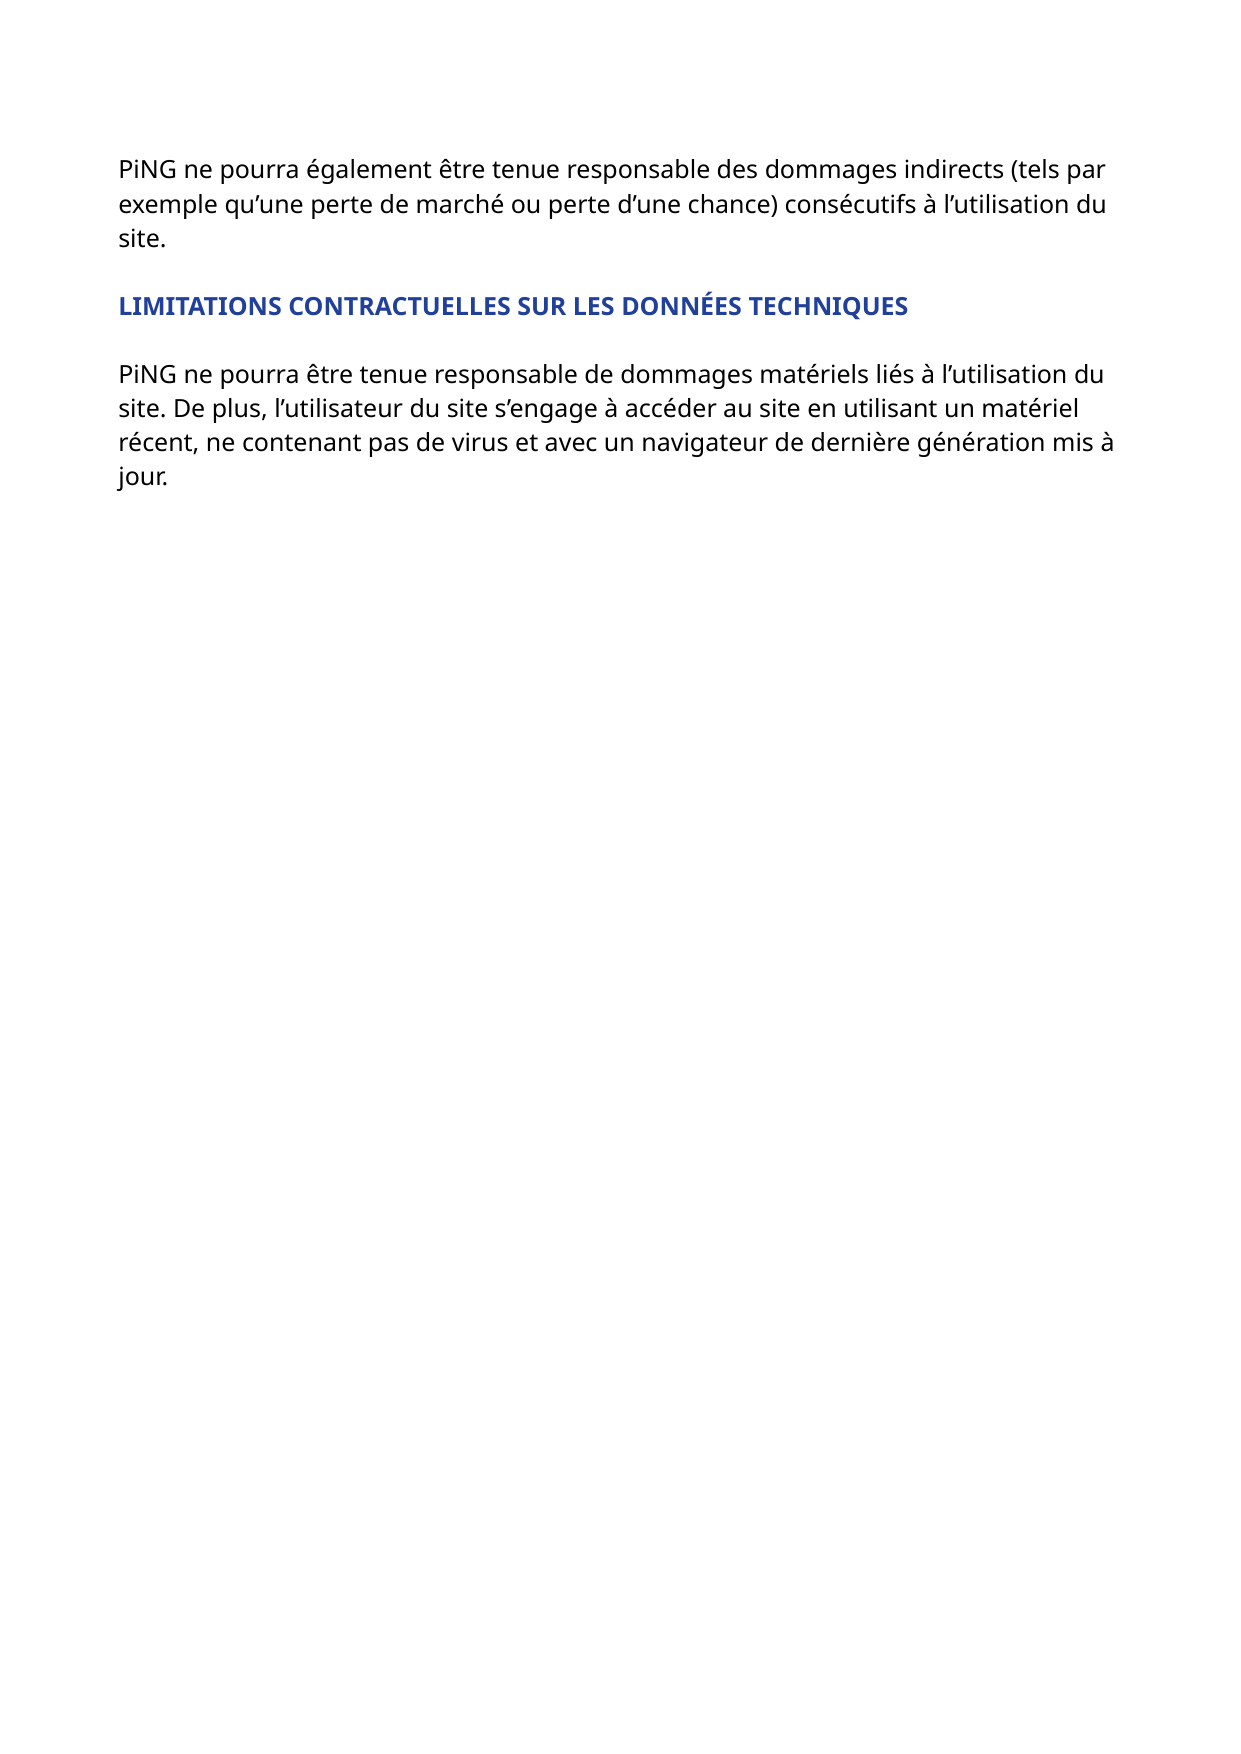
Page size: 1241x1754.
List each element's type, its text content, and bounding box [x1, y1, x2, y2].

text PiNG ne pourra également être tenue responsable des dommages indirects (tels par exemple qu’une perte de marché ou perte d’une chance) consécutifs à l’utilisation du site. [118, 152, 1122, 254]
text PiNG ne pourra être tenue responsable de dommages matériels liés à l’utilisation du site. De plus, l’utilisateur du site s’engage à accéder au site en utilisant un matériel récent, ne contenant pas de virus et avec un navigateur de dernière génération mis à jour. [118, 357, 1122, 493]
text LIMITATIONS CONTRACTUELLES SUR LES DONNÉES TECHNIQUES [118, 288, 1122, 322]
